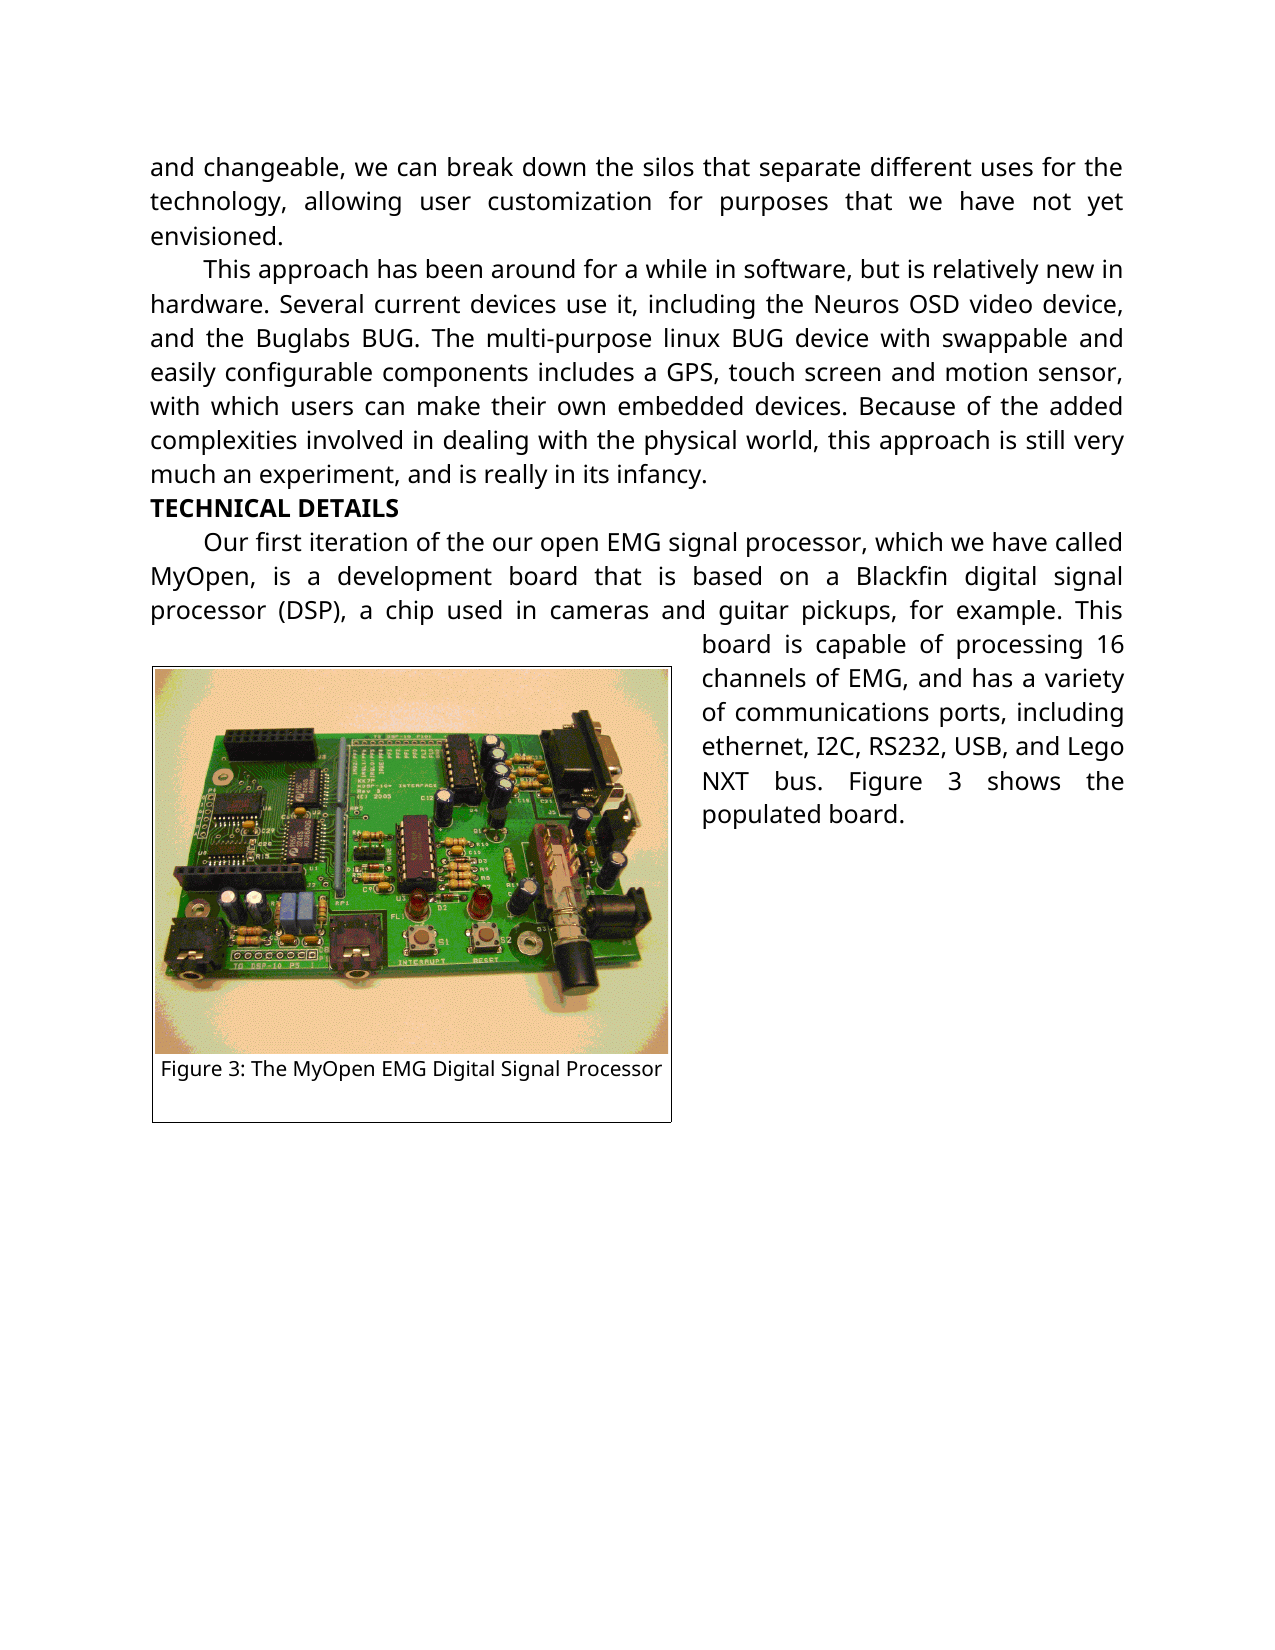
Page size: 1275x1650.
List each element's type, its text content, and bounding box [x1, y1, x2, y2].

text [153, 667, 671, 1122]
text This approach has been around for a while in software, but is relatively new in hardware. Several current devices use it, including the Neuros OSD video device, and the Buglabs BUG. The multi-purpose linux BUG device with swappable and easily configurable components includes a GPS, touch screen and motion sensor, with which users can make their own embedded devices. Because of the added complexities involved in dealing with the physical world, this approach is still very much an experiment, and is really in its infancy. [150, 252, 1125, 491]
text Figure 3: The MyOpen EMG Digital Signal Processor [155, 1054, 668, 1082]
text and changeable, we can break down the silos that separate different uses for the technology, allowing user customization for purposes that we have not yet envisioned. [150, 150, 1125, 252]
picture [155, 669, 669, 1054]
text TECHNICAL DETAILS [150, 491, 1125, 525]
text Our first iteration of the our open EMG signal processor, which we have called MyOpen, is a development board that is based on a Blackfin digital signal processor (DSP), a chip used in cameras and guitar pickups, for example. This board is capable of processing 16 channels of EMG, and has a variety of communications ports, including ethernet, I2C, RS232, USB, and Lego NXT bus. Figure 3 shows the populated board. [150, 525, 1125, 831]
